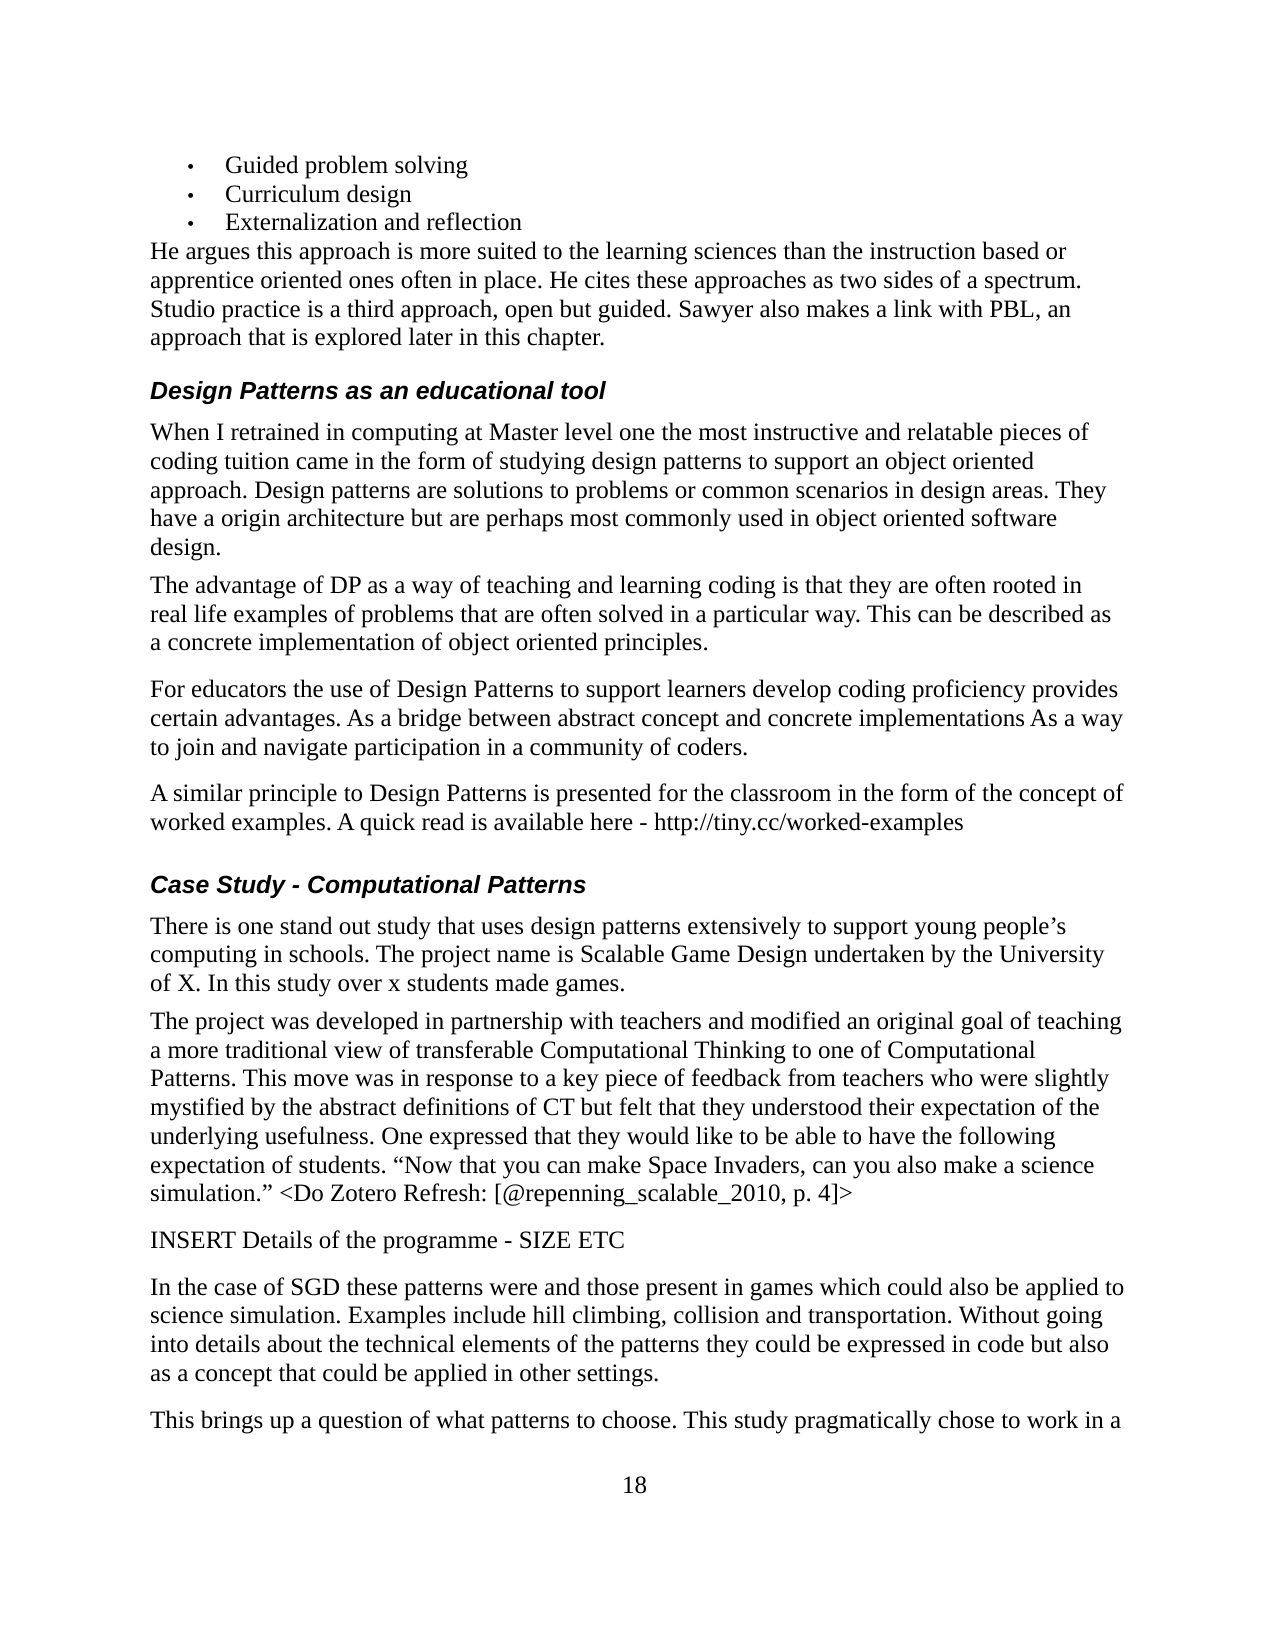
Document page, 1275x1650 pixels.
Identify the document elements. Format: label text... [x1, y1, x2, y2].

subtitle Design Patterns as an educational tool [150, 376, 1125, 405]
text For educators the use of Design Patterns to support learners develop coding proficiency provides certain advantages. As a bridge between abstract concept and concrete implementations As a way to join and navigate participation in a community of coders. [150, 674, 1125, 760]
list Guided problem solving [187, 150, 1125, 179]
text There is one stand out study that uses design patterns extensively to support young people’s computing in schools. The project name is Scalable Game Design undertaken by the University of X. In this study over x students made games. [150, 911, 1125, 997]
text INSERT Details of the programme - SIZE ETC [150, 1225, 1125, 1254]
text The project was developed in partnership with teachers and modified an original goal of teaching a more traditional view of transferable Computational Thinking to one of Computational Patterns. This move was in response to a key piece of feedback from teachers who were slightly mystified by the abstract definitions of CT but felt that they understood their expectation of the underlying usefulness. One expressed that they would like to be able to have the following expectation of students. “Now that you can make Space Invaders, can you also make a science simulation.” <Do Zotero Refresh: [@repenning_scalable_2010, p. 4]> [150, 1006, 1125, 1207]
text A similar principle to Design Patterns is presented for the classroom in the form of the concept of worked examples. A quick read is available here - http://tiny.cc/worked-examples [150, 778, 1125, 836]
text When I retrained in computing at Master level one the most instructive and relatable pieces of coding tuition came in the form of studying design patterns to support an object oriented approach. Design patterns are solutions to problems or common scenarios in design areas. They have a origin architecture but are perhaps most commonly used in object oriented software design. [150, 417, 1125, 561]
text He argues this approach is more suited to the learning sciences than the instruction based or apprentice oriented ones often in place. He cites these approaches as two sides of a spectrum. Studio practice is a third approach, open but guided. Sawyer also makes a link with PBL, an approach that is explored later in this chapter. [150, 236, 1125, 351]
list Curriculum design [187, 179, 1125, 207]
text The advantage of DP as a way of teaching and learning coding is that they are often rooted in real life examples of problems that are often solved in a particular way. This can be described as a concrete implementation of object oriented principles. [150, 570, 1125, 656]
text In the case of SGD these patterns were and those present in games which could also be applied to science simulation. Examples include hill climbing, collision and transportation. Without going into details about the technical elements of the patterns they could be expressed in code but also as a concept that could be applied in other settings. [150, 1272, 1125, 1387]
list Externalization and reflection [187, 207, 1125, 236]
subtitle Case Study - Computational Patterns [150, 870, 1125, 898]
text This brings up a question of what patterns to choose. This study pragmatically chose to work in a [150, 1405, 1125, 1433]
